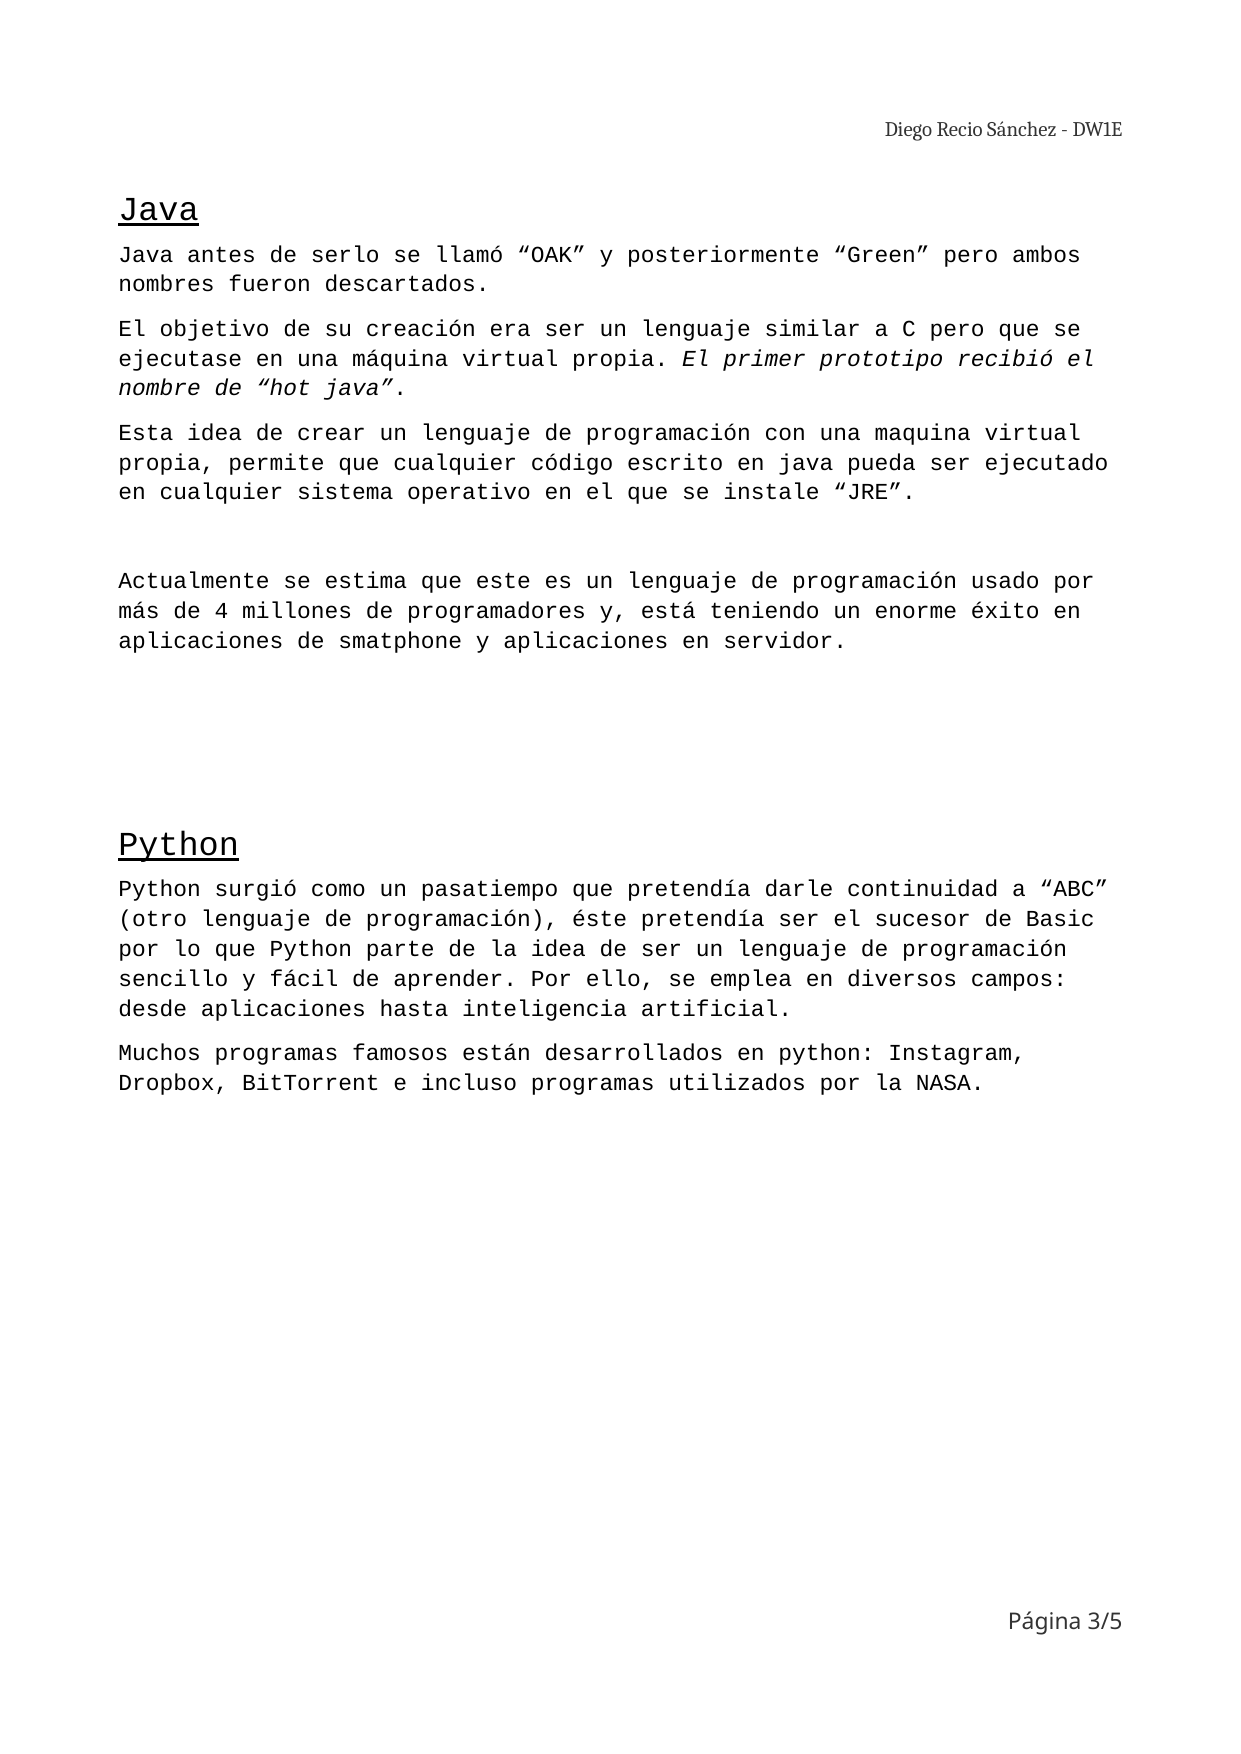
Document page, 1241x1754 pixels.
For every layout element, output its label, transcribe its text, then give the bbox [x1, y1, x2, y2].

subtitle Python [118, 827, 1122, 865]
text El objetivo de su creación era ser un lenguaje similar a C pero que se ejecutase en una máquina virtual propia. El primer prototipo recibió el nombre de “hot java”. [118, 317, 1122, 403]
subtitle Java [118, 192, 1122, 230]
text Actualmente se estima que este es un lenguaje de programación usado por más de 4 millones de programadores y, está teniendo un enorme éxito en aplicaciones de smatphone y aplicaciones en servidor. [118, 569, 1122, 655]
text Muchos programas famosos están desarrollados en python: Instagram, Dropbox, BitTorrent e incluso programas utilizados por la NASA. [118, 1041, 1122, 1097]
text Java antes de serlo se llamó “OAK” y posteriormente “Green” pero ambos nombres fueron descartados. [118, 243, 1122, 299]
text Esta idea de crear un lenguaje de programación con una maquina virtual propia, permite que cualquier código escrito en java pueda ser ejecutado en cualquier sistema operativo en el que se instale “JRE”. [118, 421, 1122, 507]
text Python surgió como un pasatiempo que pretendía darle continuidad a “ABC” (otro lenguaje de programación), éste pretendía ser el sucesor de Basic por lo que Python parte de la idea de ser un lenguaje de programación sencillo y fácil de aprender. Por ello, se emplea en diversos campos: desde aplicaciones hasta inteligencia artificial. [118, 878, 1122, 1023]
